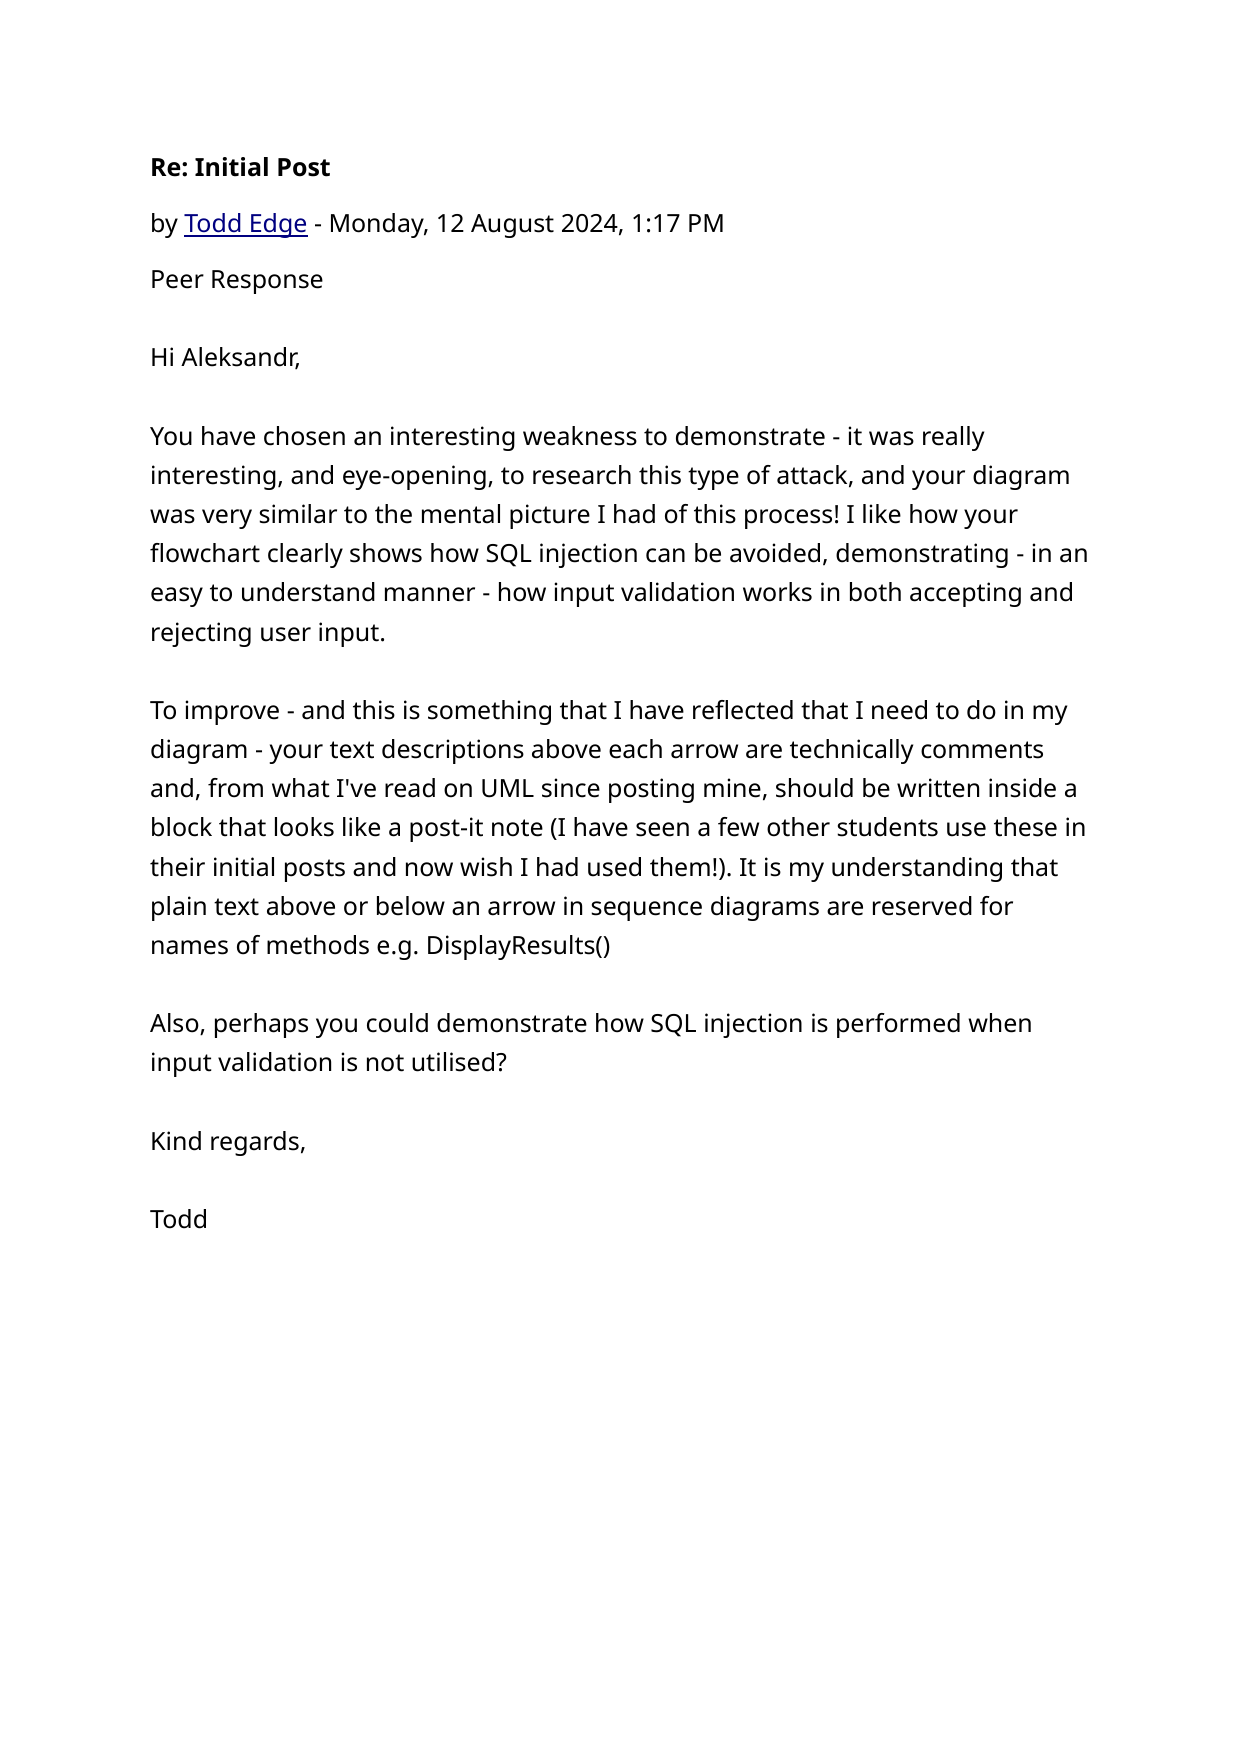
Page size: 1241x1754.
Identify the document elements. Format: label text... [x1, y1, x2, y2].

text Re: Initial Post [150, 150, 1090, 184]
text Peer Response Hi Aleksandr, You have chosen an interesting weakness to demonstrate - it was really interesting, and eye-opening, to research this type of attack, and your diagram was very similar to the mental picture I had of this process! I like how your flowchart clearly shows how SQL injection can be avoided, demonstrating - in an easy to understand manner - how input validation works in both accepting and rejecting user input. To improve - and this is something that I have reflected that I need to do in my diagram - your text descriptions above each arrow are technically comments and, from what I've read on UML since posting mine, should be written inside a block that looks like a post-it note (I have seen a few other students use these in their initial posts and now wish I had used them!). It is my understanding that plain text above or below an arrow in sequence diagrams are reserved for names of methods e.g. DisplayResults() Also, perhaps you could demonstrate how SQL injection is performed when input validation is not utilised? Kind regards, Todd [150, 262, 1090, 1236]
text by Todd Edge - Monday, 12 August 2024, 1:17 PM [150, 206, 1090, 240]
